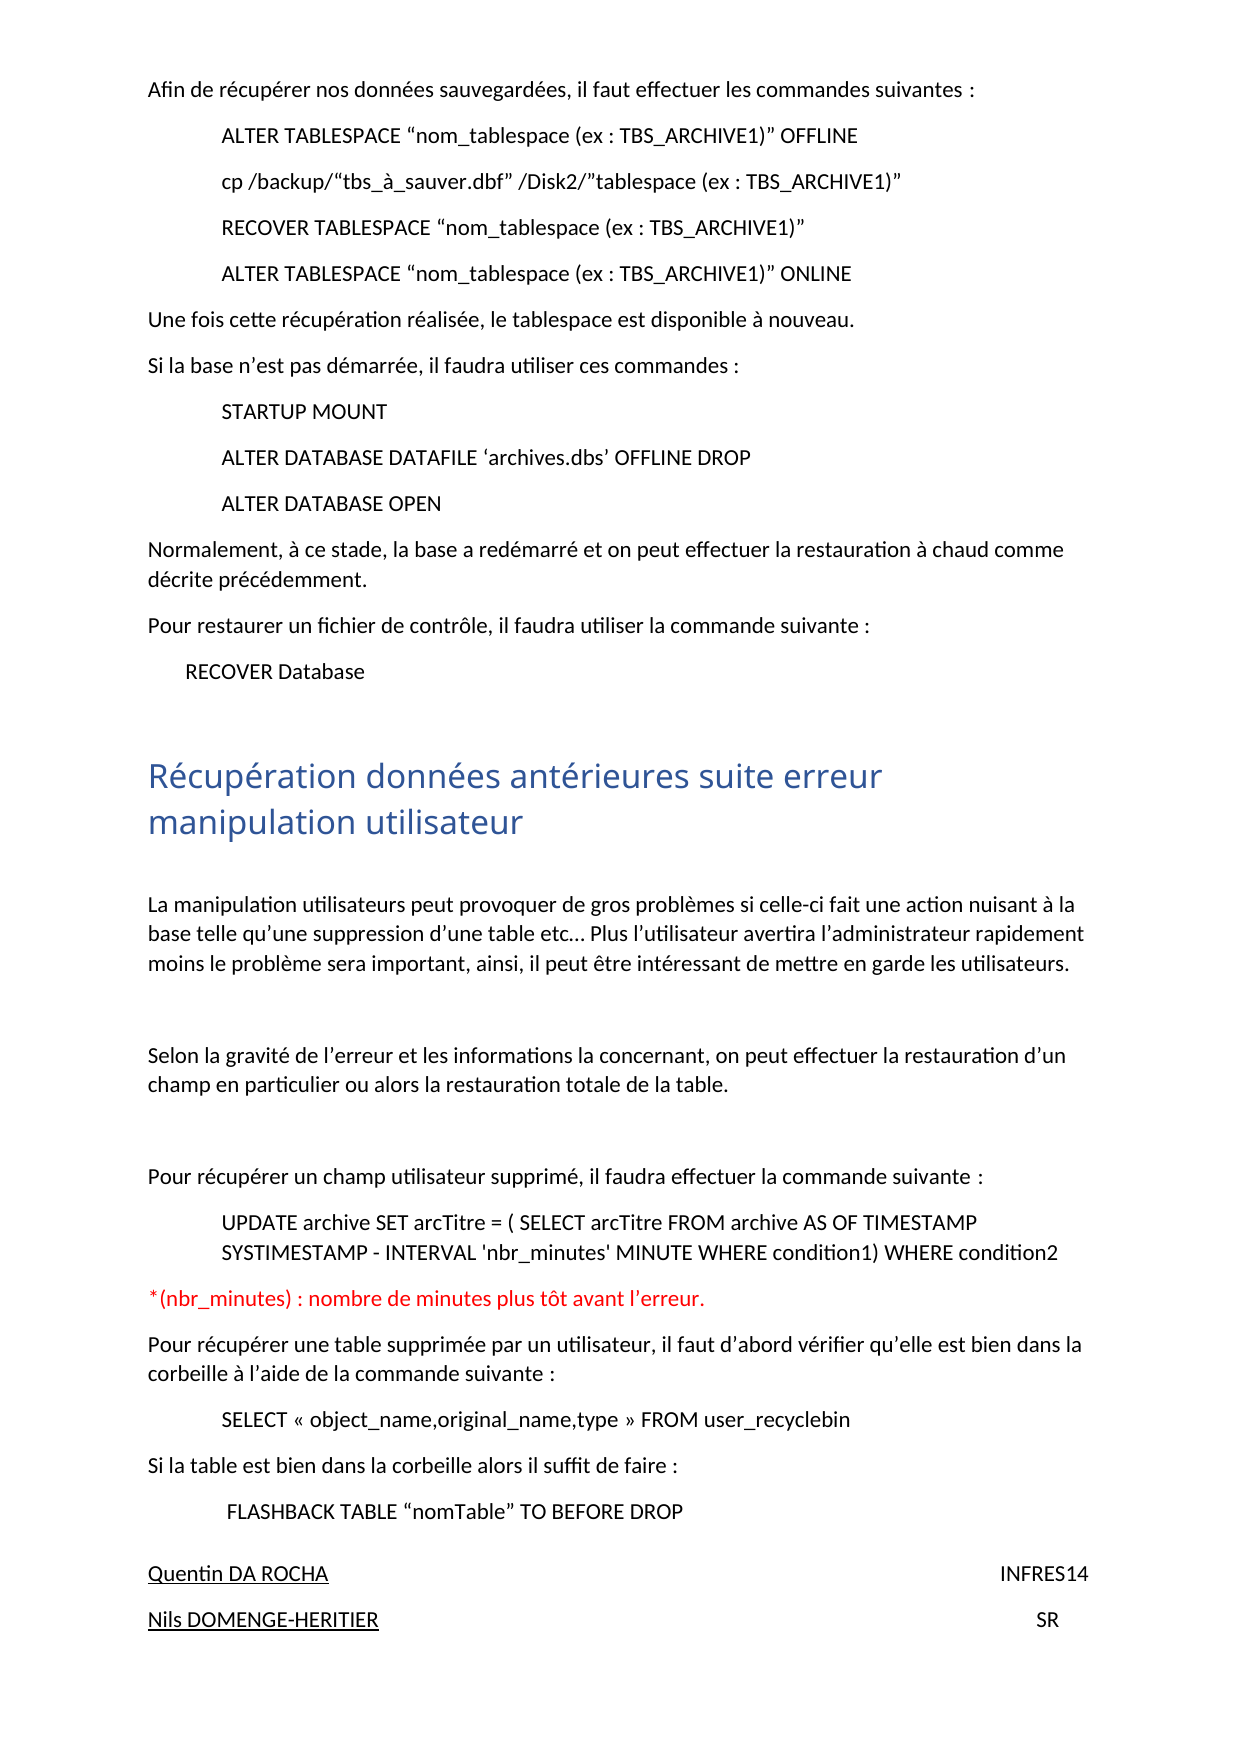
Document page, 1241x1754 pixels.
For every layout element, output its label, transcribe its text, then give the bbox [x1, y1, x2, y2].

text Une fois cette récupération réalisée, le tablespace est disponible à nouveau. [148, 305, 1093, 333]
text UPDATE archive SET arcTitre = ( SELECT arcTitre FROM archive AS OF TIMESTAMP SYSTIMESTAMP - INTERVAL 'nbr_minutes' MINUTE WHERE condition1) WHERE condition2 [221, 1208, 1093, 1266]
text Pour récupérer une table supprimée par un utilisateur, il faut d’abord vérifier qu’elle est bien dans la corbeille à l’aide de la commande suivante : [148, 1330, 1093, 1387]
text ALTER DATABASE OPEN [221, 489, 1093, 517]
text Si la table est bien dans la corbeille alors il suffit de faire : [148, 1451, 1093, 1479]
subtitle Récupération données antérieures suite erreur manipulation utilisateur [148, 753, 1093, 844]
text ALTER DATABASE DATAFILE ‘archives.dbs’ OFFLINE DROP [221, 443, 1093, 471]
text Si la base n’est pas démarrée, il faudra utiliser ces commandes : [148, 351, 1093, 379]
text RECOVER TABLESPACE “nom_tablespace (ex : TBS_ARCHIVE1)” [221, 213, 1093, 241]
text Pour récupérer un champ utilisateur supprimé, il faudra effectuer la commande suivante : [148, 1162, 1093, 1190]
text STARTUP MOUNT [221, 397, 1093, 425]
text RECOVER Database [148, 657, 1093, 685]
text SELECT « object_name,original_name,type » FROM user_recyclebin [221, 1405, 1093, 1433]
text La manipulation utilisateurs peut provoquer de gros problèmes si celle-ci fait une action nuisant à la base telle qu’une suppression d’une table etc… Plus l’utilisateur avertira l’administrateur rapidement moins le problème sera important, ainsi, il peut être intéressant de mettre en garde les utilisateurs. [148, 890, 1093, 977]
text Afin de récupérer nos données sauvegardées, il faut effectuer les commandes suivantes : [148, 75, 1093, 103]
text FLASHBACK TABLE “nomTable” TO BEFORE DROP [148, 1497, 1093, 1525]
text Selon la gravité de l’erreur et les informations la concernant, on peut effectuer la restauration d’un champ en particulier ou alors la restauration totale de la table. [148, 1041, 1093, 1098]
text Normalement, à ce stade, la base a redémarré et on peut effectuer la restauration à chaud comme décrite précédemment. [148, 535, 1093, 593]
text *(nbr_minutes) : nombre de minutes plus tôt avant l’erreur. [148, 1284, 1093, 1312]
text ALTER TABLESPACE “nom_tablespace (ex : TBS_ARCHIVE1)” ONLINE [221, 259, 1093, 287]
text Pour restaurer un fichier de contrôle, il faudra utiliser la commande suivante : [148, 611, 1093, 639]
text ALTER TABLESPACE “nom_tablespace (ex : TBS_ARCHIVE1)” OFFLINE [221, 121, 1093, 149]
text cp /backup/“tbs_à_sauver.dbf” /Disk2/”tablespace (ex : TBS_ARCHIVE1)” [221, 167, 1093, 195]
